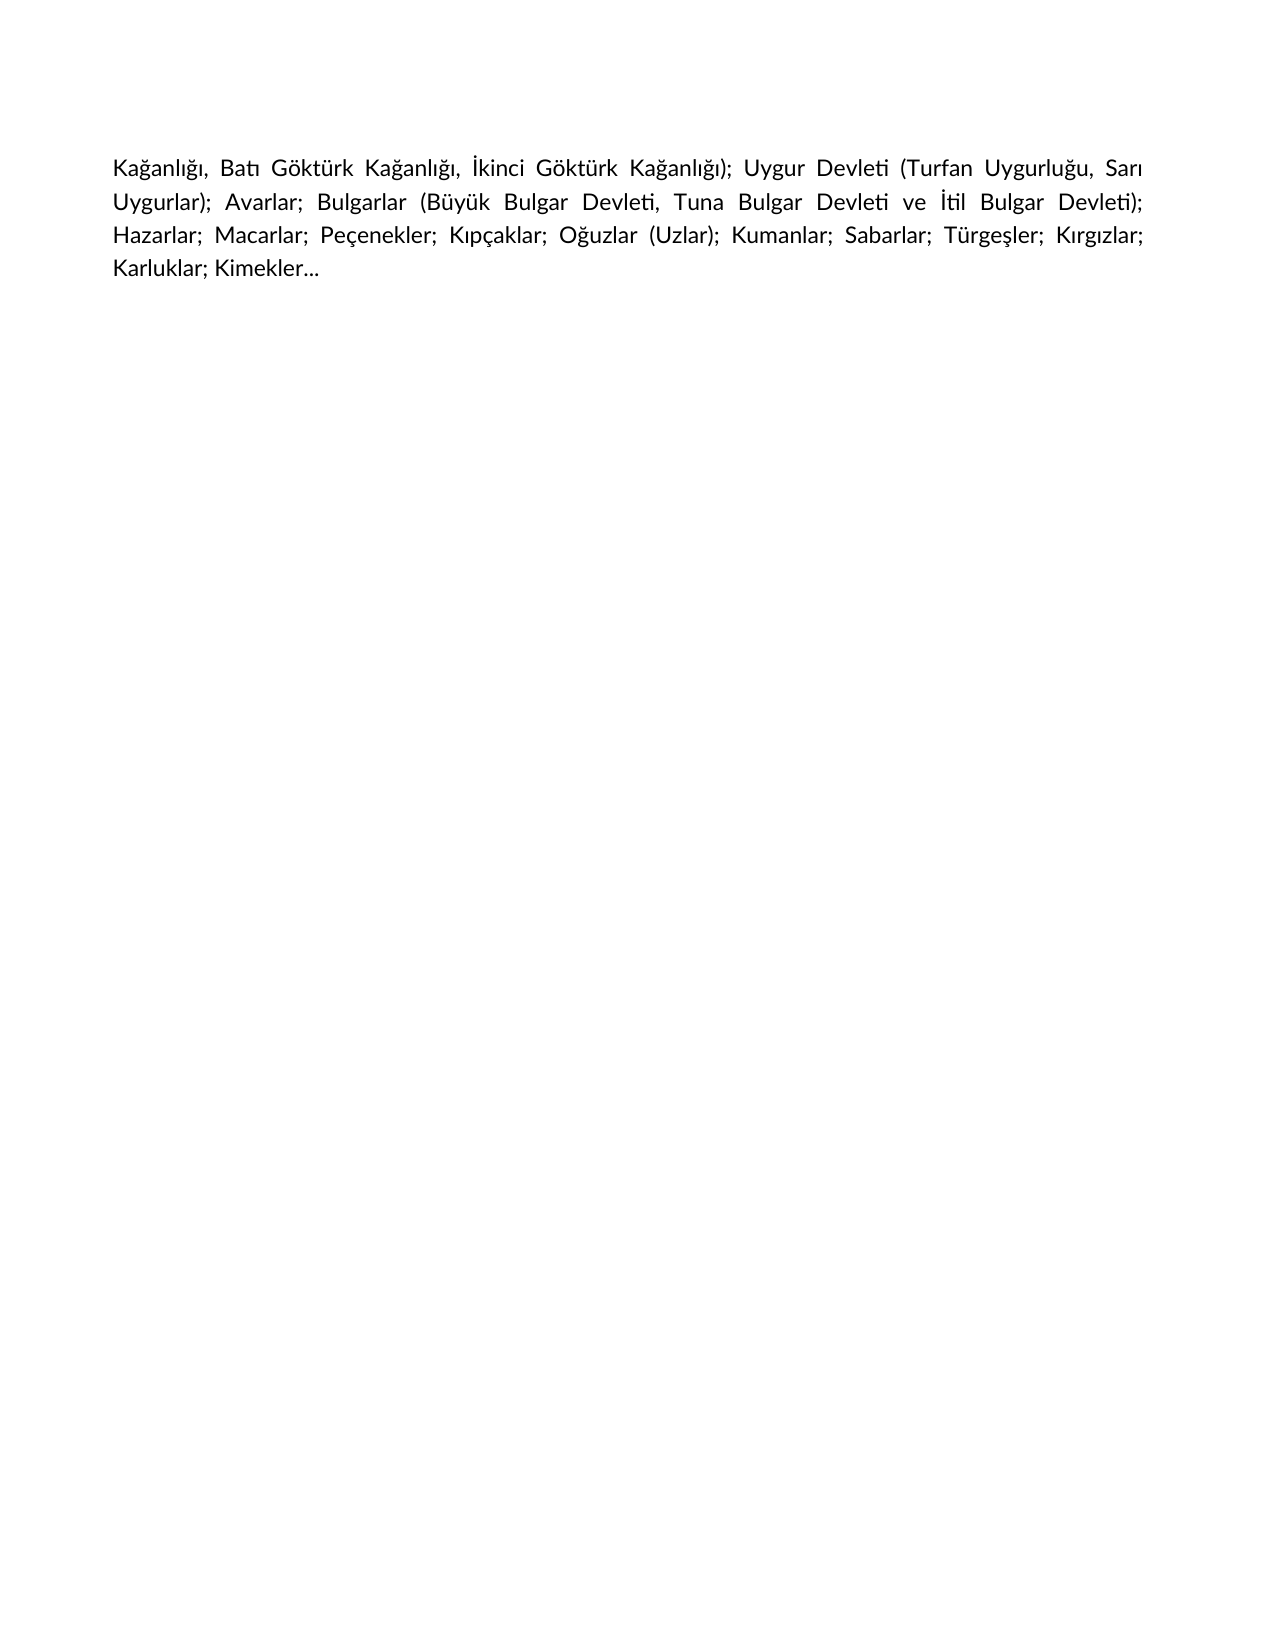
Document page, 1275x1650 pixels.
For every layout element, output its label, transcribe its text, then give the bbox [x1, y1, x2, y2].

text Kağanlığı, Batı Göktürk Kağanlığı, İkinci Göktürk Kağanlığı); Uygur Devleti (Turfan Uygurluğu, Sarı Uygurlar); Avarlar; Bulgarlar (Büyük Bulgar Devleti, Tuna Bulgar Devleti ve İtil Bulgar Devleti); Hazarlar; Macarlar; Peçenekler; Kıpçaklar; Oğuzlar (Uzlar); Kumanlar; Sabarlar; Türgeşler; Kırgızlar; Karluklar; Kimekler... [112, 150, 1145, 283]
